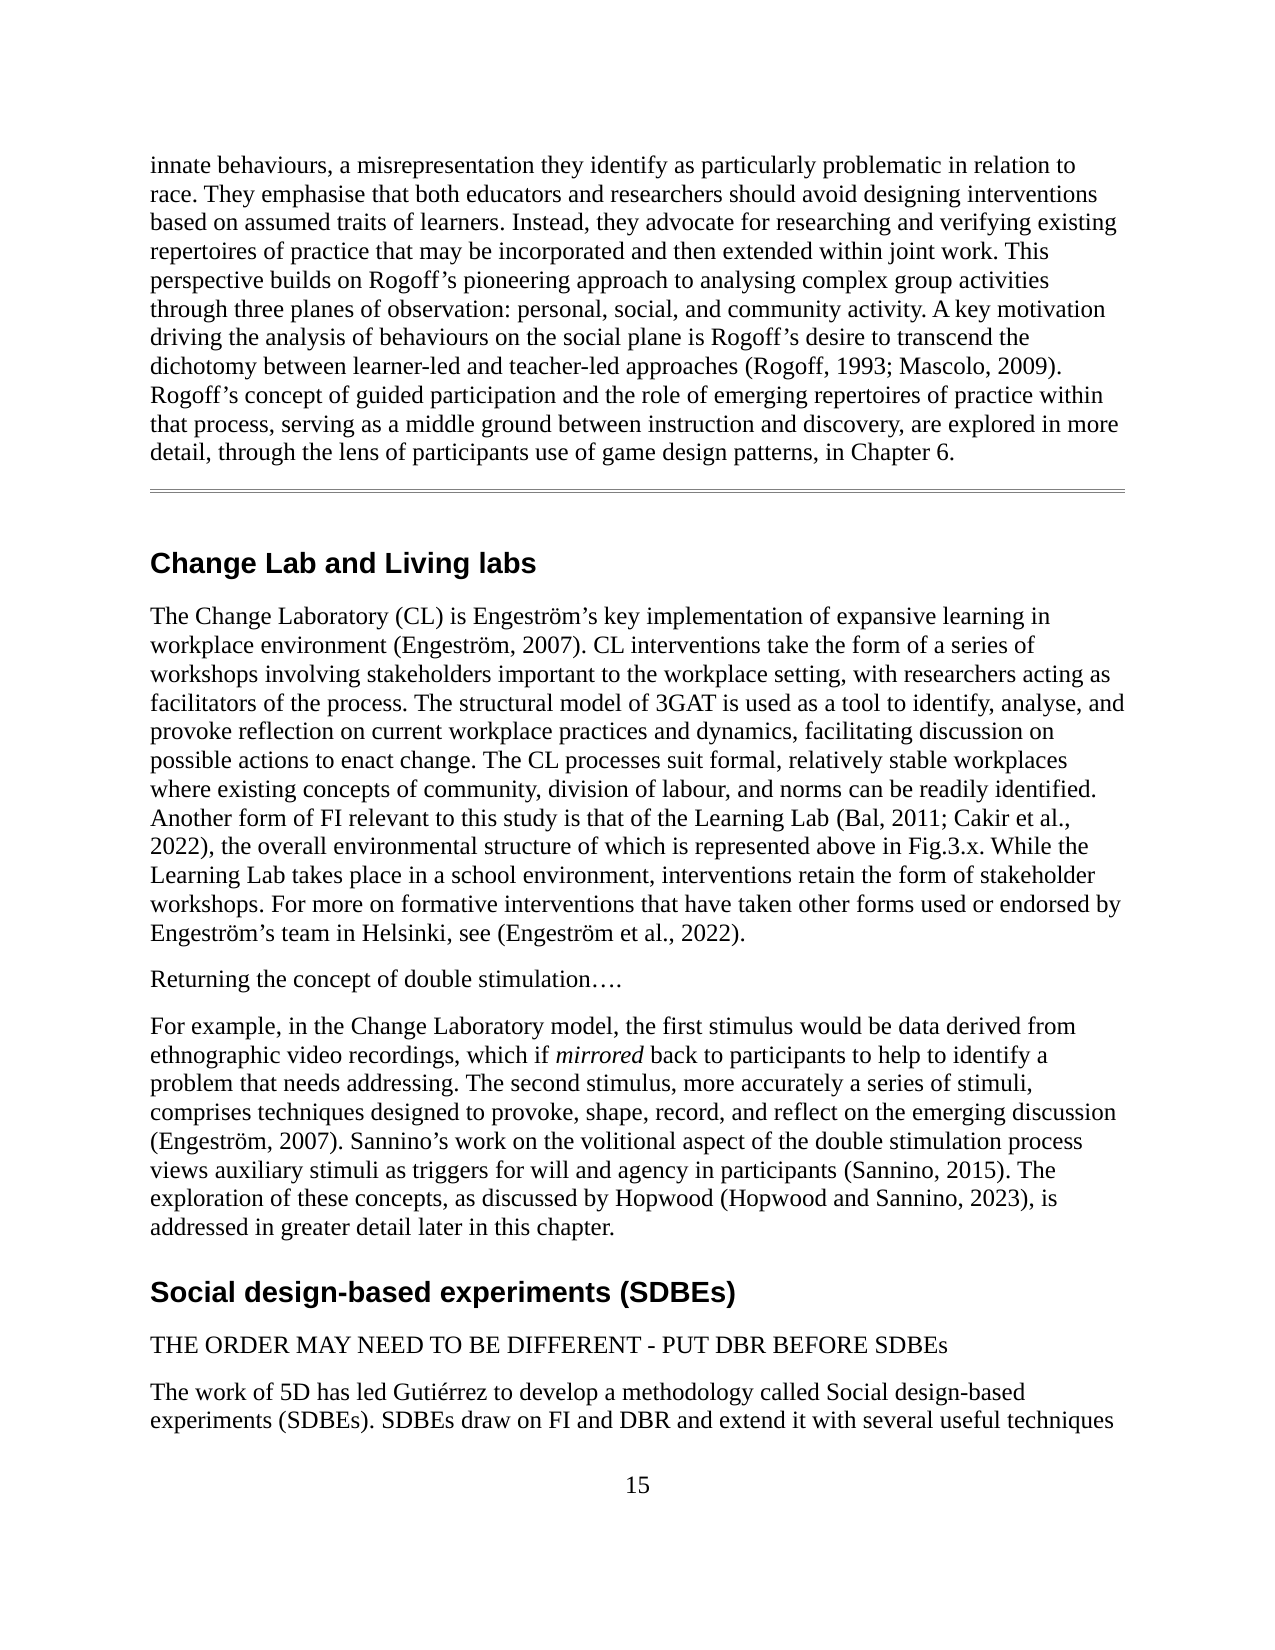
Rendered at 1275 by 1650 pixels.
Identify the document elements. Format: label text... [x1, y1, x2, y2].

text Returning the concept of double stimulation…. [150, 964, 1125, 993]
subtitle Change Lab and Living labs [150, 546, 1125, 580]
text The Change Laboratory (CL) is Engeström’s key implementation of expansive learning in workplace environment (Engeström, 2007). CL interventions take the form of a series of workshops involving stakeholders important to the workplace setting, with researchers acting as facilitators of the process. The structural model of 3GAT is used as a tool to identify, analyse, and provoke reflection on current workplace practices and dynamics, facilitating discussion on possible actions to enact change. The CL processes suit formal, relatively stable workplaces where existing concepts of community, division of labour, and norms can be readily identified. Another form of FI relevant to this study is that of the Learning Lab (Bal, 2011; Cakir et al., 2022), the overall environmental structure of which is represented above in Fig.3.x. While the Learning Lab takes place in a school environment, interventions retain the form of stakeholder workshops. For more on formative interventions that have taken other forms used or endorsed by Engeström’s team in Helsinki, see (Engeström et al., 2022). [150, 601, 1125, 946]
text For example, in the Change Laboratory model, the first stimulus would be data derived from ethnographic video recordings, which if mirrored back to participants to help to identify a problem that needs addressing. The second stimulus, more accurately a series of stimuli, comprises techniques designed to provoke, shape, record, and reflect on the emerging discussion (Engeström, 2007). Sannino’s work on the volitional aspect of the double stimulation process views auxiliary stimuli as triggers for will and agency in participants (Sannino, 2015). The exploration of these concepts, as discussed by Hopwood (Hopwood and Sannino, 2023), is addressed in greater detail later in this chapter. [150, 1011, 1125, 1241]
text THE ORDER MAY NEED TO BE DIFFERENT - PUT DBR BEFORE SDBEs [150, 1330, 1125, 1359]
text innate behaviours, a misrepresentation they identify as particularly problematic in relation to race. They emphasise that both educators and researchers should avoid designing interventions based on assumed traits of learners. Instead, they advocate for researching and verifying existing repertoires of practice that may be incorporated and then extended within joint work. This perspective builds on Rogoff’s pioneering approach to analysing complex group activities through three planes of observation: personal, social, and community activity. A key motivation driving the analysis of behaviours on the social plane is Rogoff’s desire to transcend the dichotomy between learner-led and teacher-led approaches (Rogoff, 1993; Mascolo, 2009). Rogoff’s concept of guided participation and the role of emerging repertoires of practice within that process, serving as a middle ground between instruction and discovery, are explored in more detail, through the lens of participants use of game design patterns, in Chapter 6. [150, 150, 1125, 466]
text The work of 5D has led Gutiérrez to develop a methodology called Social design-based experiments (SDBEs). SDBEs draw on FI and DBR and extend it with several useful techniques [150, 1377, 1125, 1434]
subtitle Social design-based experiments (SDBEs) [150, 1275, 1125, 1308]
